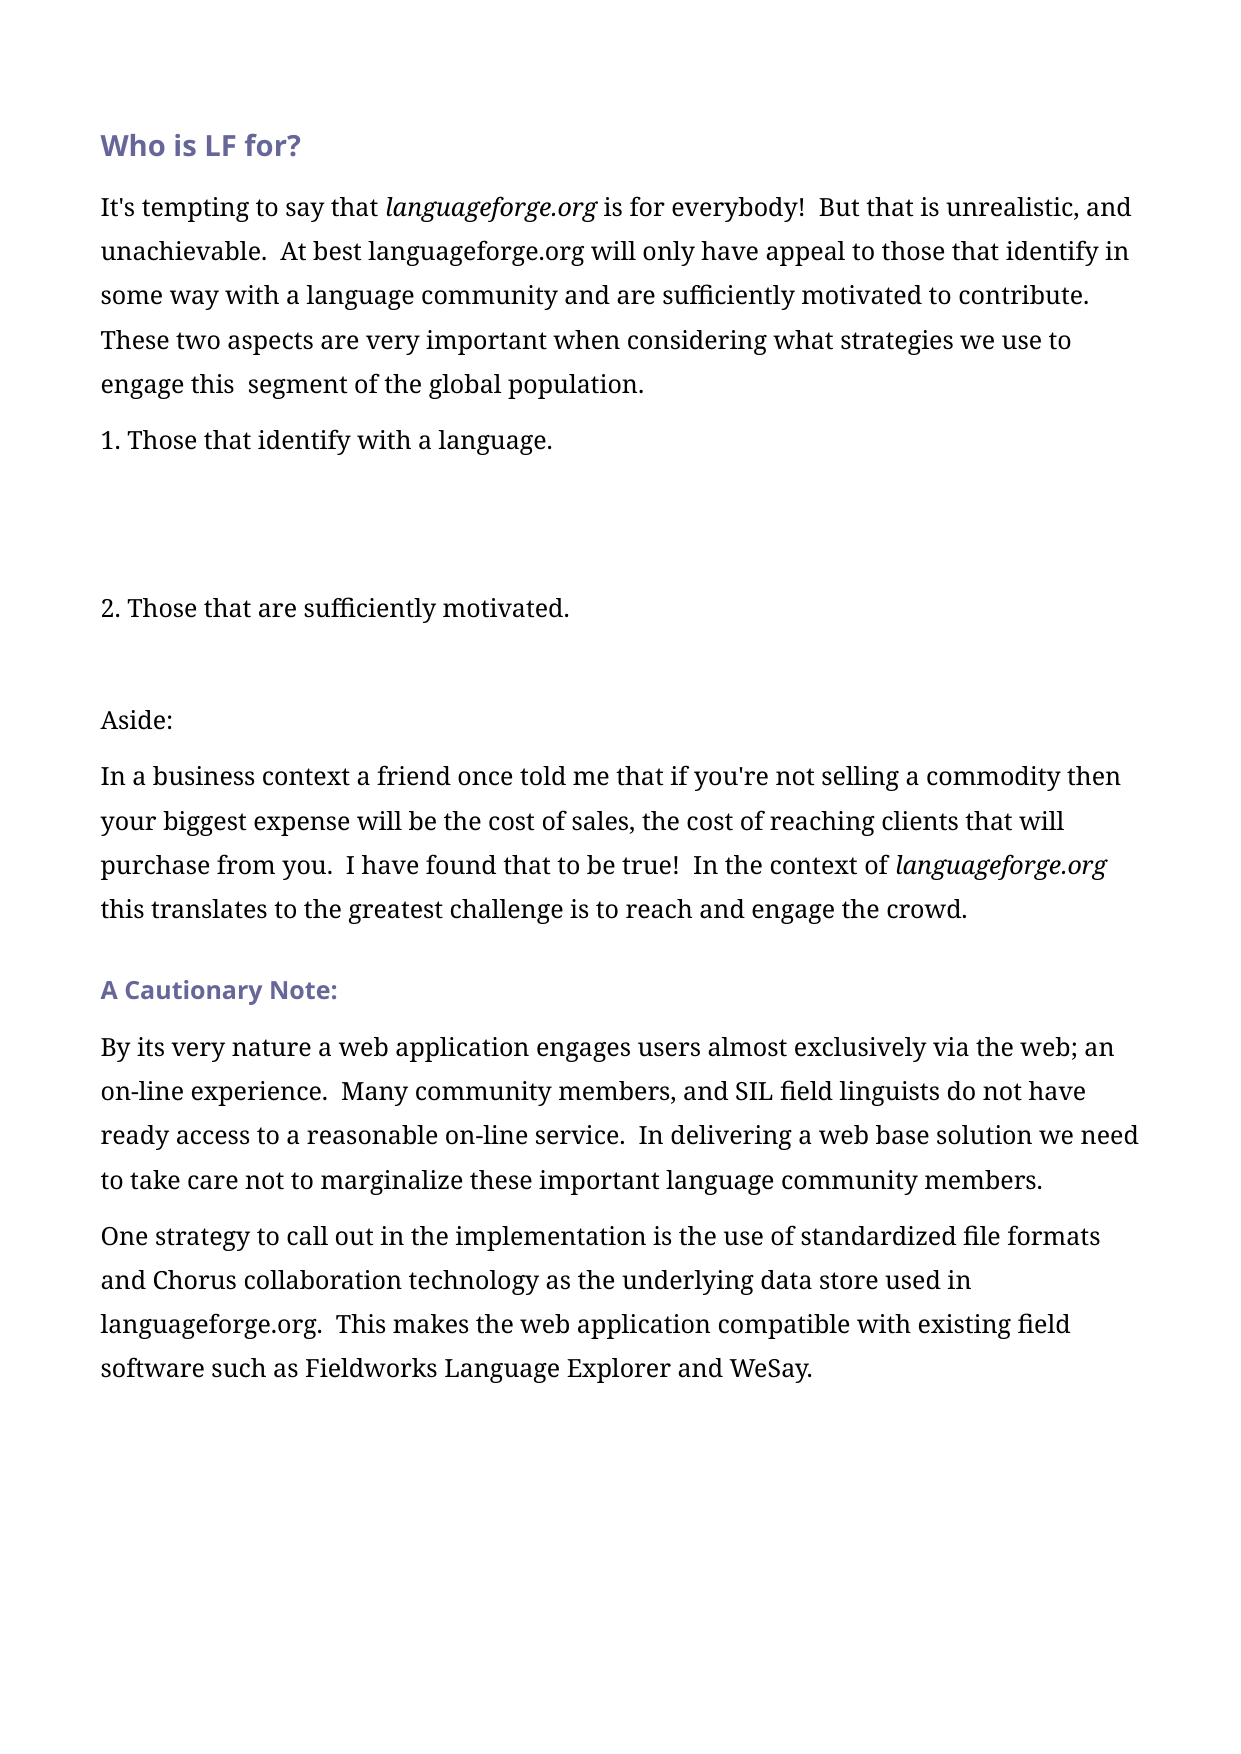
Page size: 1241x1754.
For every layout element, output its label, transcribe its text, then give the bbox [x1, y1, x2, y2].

text Aside: [100, 703, 1140, 737]
subtitle A Cautionary Note: [100, 973, 1140, 1007]
text One strategy to call out in the implementation is the use of standardized file formats and Chorus collaboration technology as the underlying data store used in languageforge.org. This makes the web application compatible with existing field software such as Fieldworks Language Explorer and WeSay. [100, 1218, 1140, 1385]
subtitle Who is LF for? [100, 125, 1140, 165]
text In a business context a friend once told me that if you're not selling a commodity then your biggest expense will be the cost of sales, the cost of reaching clients that will purchase from you. I have found that to be true! In the context of languageforge.org this translates to the greatest challenge is to reach and engage the crowd. [100, 759, 1140, 926]
text It's tempting to say that languageforge.org is for everybody! But that is unrealistic, and unachievable. At best languageforge.org will only have appeal to those that identify in some way with a language community and are sufficiently motivated to contribute. These two aspects are very important when considering what strategies we use to engage this segment of the global population. [100, 189, 1140, 401]
text 2. Those that are sufficiently motivated. [100, 591, 1140, 625]
text By its very nature a web application engages users almost exclusively via the web; an on-line experience. Many community members, and SIL field linguists do not have ready access to a reasonable on-line service. In delivering a web base solution we need to take care not to marginalize these important language community members. [100, 1029, 1140, 1196]
text 1. Those that identify with a language. [100, 423, 1140, 457]
